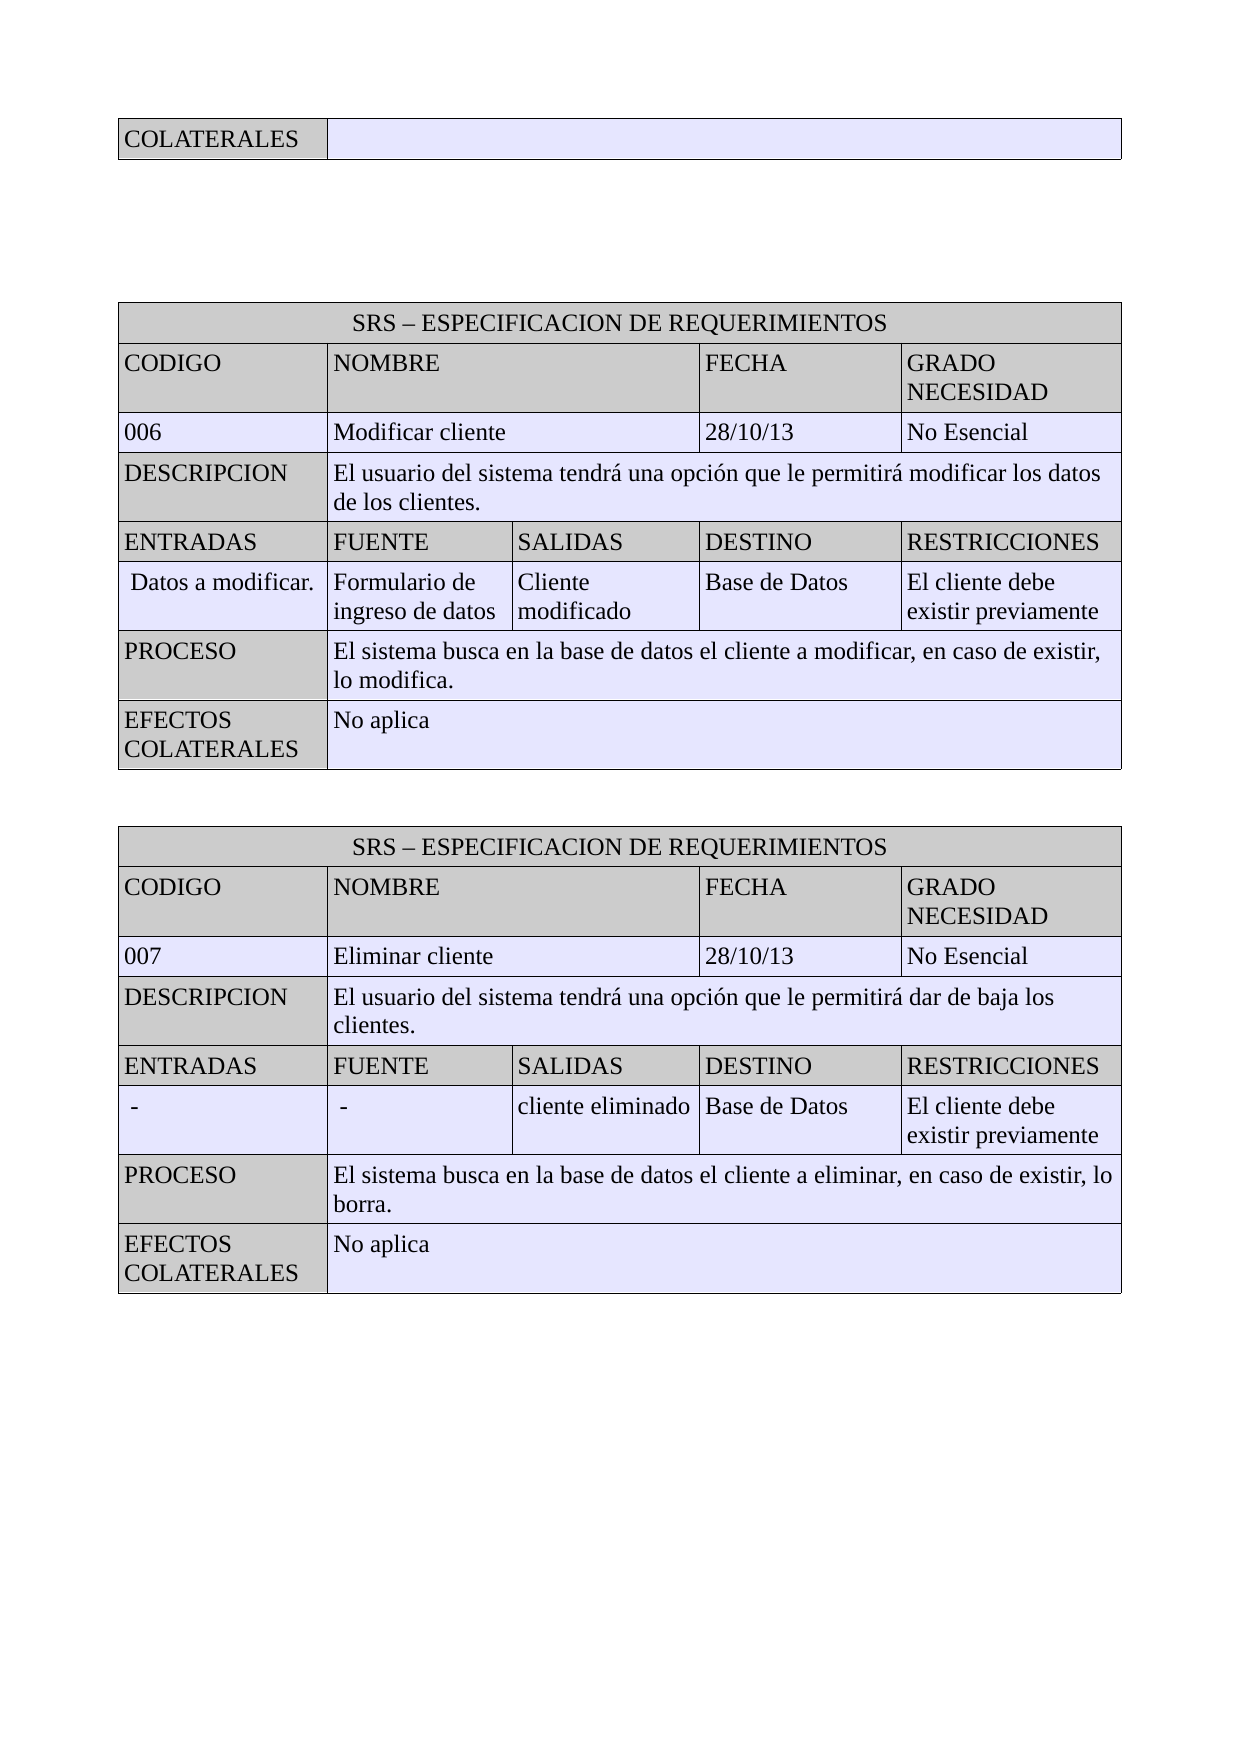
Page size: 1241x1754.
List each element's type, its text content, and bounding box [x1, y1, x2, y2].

table_cell PROCESO [119, 631, 327, 699]
table_cell DESCRIPCION [119, 977, 327, 1045]
table_cell NOMBRE [328, 867, 699, 936]
table_cell El cliente debe existir previamente [902, 1086, 1121, 1154]
table_cell CODIGO [119, 344, 327, 412]
table_cell FUENTE [328, 522, 512, 561]
table_cell GRADO NECESIDAD [902, 867, 1121, 936]
table_header SRS – ESPECIFICACION DE REQUERIMIENTOS [119, 827, 1121, 866]
table_cell COLATERALES [119, 119, 327, 158]
table_cell Cliente modificado [513, 562, 699, 630]
table_cell ENTRADAS [119, 522, 327, 561]
table_cell SALIDAS [513, 1046, 699, 1085]
table_cell DESTINO [700, 1046, 901, 1085]
table_header SRS – ESPECIFICACION DE REQUERIMIENTOS [119, 303, 1121, 343]
table_cell DESCRIPCION [119, 453, 327, 521]
table_cell 007 [119, 937, 327, 976]
table_cell El sistema busca en la base de datos el cliente a eliminar, en caso de existir, lo borra. [328, 1155, 1121, 1223]
table_cell CODIGO [119, 867, 327, 936]
table_cell GRADO NECESIDAD [902, 344, 1121, 412]
table_cell ENTRADAS [119, 1046, 327, 1085]
table_cell No aplica [328, 701, 1121, 768]
table_cell Base de Datos [700, 562, 901, 630]
table_cell No aplica [328, 1224, 1121, 1292]
table_cell 006 [119, 413, 327, 452]
table_cell El sistema busca en la base de datos el cliente a modificar, en caso de existir, lo modifica. [328, 631, 1121, 699]
table_cell Modificar cliente [328, 413, 699, 452]
table_cell FECHA [700, 344, 901, 412]
table_cell EFECTOS COLATERALES [119, 701, 327, 768]
table_cell Eliminar cliente [328, 937, 699, 976]
table_cell No Esencial [902, 413, 1121, 452]
table_cell Formulario de ingreso de datos [328, 562, 512, 630]
table_cell PROCESO [119, 1155, 327, 1223]
table_cell - [119, 1086, 327, 1154]
table_cell Datos a modificar. [119, 562, 327, 630]
table_cell RESTRICCIONES [902, 522, 1121, 561]
table_cell RESTRICCIONES [902, 1046, 1121, 1085]
table_cell El usuario del sistema tendrá una opción que le permitirá dar de baja los clientes. [328, 977, 1121, 1045]
table_cell El usuario del sistema tendrá una opción que le permitirá modificar los datos de los clientes. [328, 453, 1121, 521]
table_cell NOMBRE [328, 344, 699, 412]
table_cell - [328, 1086, 512, 1154]
table_cell 28/10/13 [700, 937, 901, 976]
table_cell EFECTOS COLATERALES [119, 1224, 327, 1292]
table_cell FUENTE [328, 1046, 512, 1085]
table_cell cliente eliminado [513, 1086, 699, 1154]
table_cell El cliente debe existir previamente [902, 562, 1121, 630]
table_cell [328, 119, 1121, 158]
table_cell DESTINO [700, 522, 901, 561]
table_cell Base de Datos [700, 1086, 901, 1154]
table_cell No Esencial [902, 937, 1121, 976]
table_cell 28/10/13 [700, 413, 901, 452]
table_cell FECHA [700, 867, 901, 936]
table_cell SALIDAS [513, 522, 699, 561]
